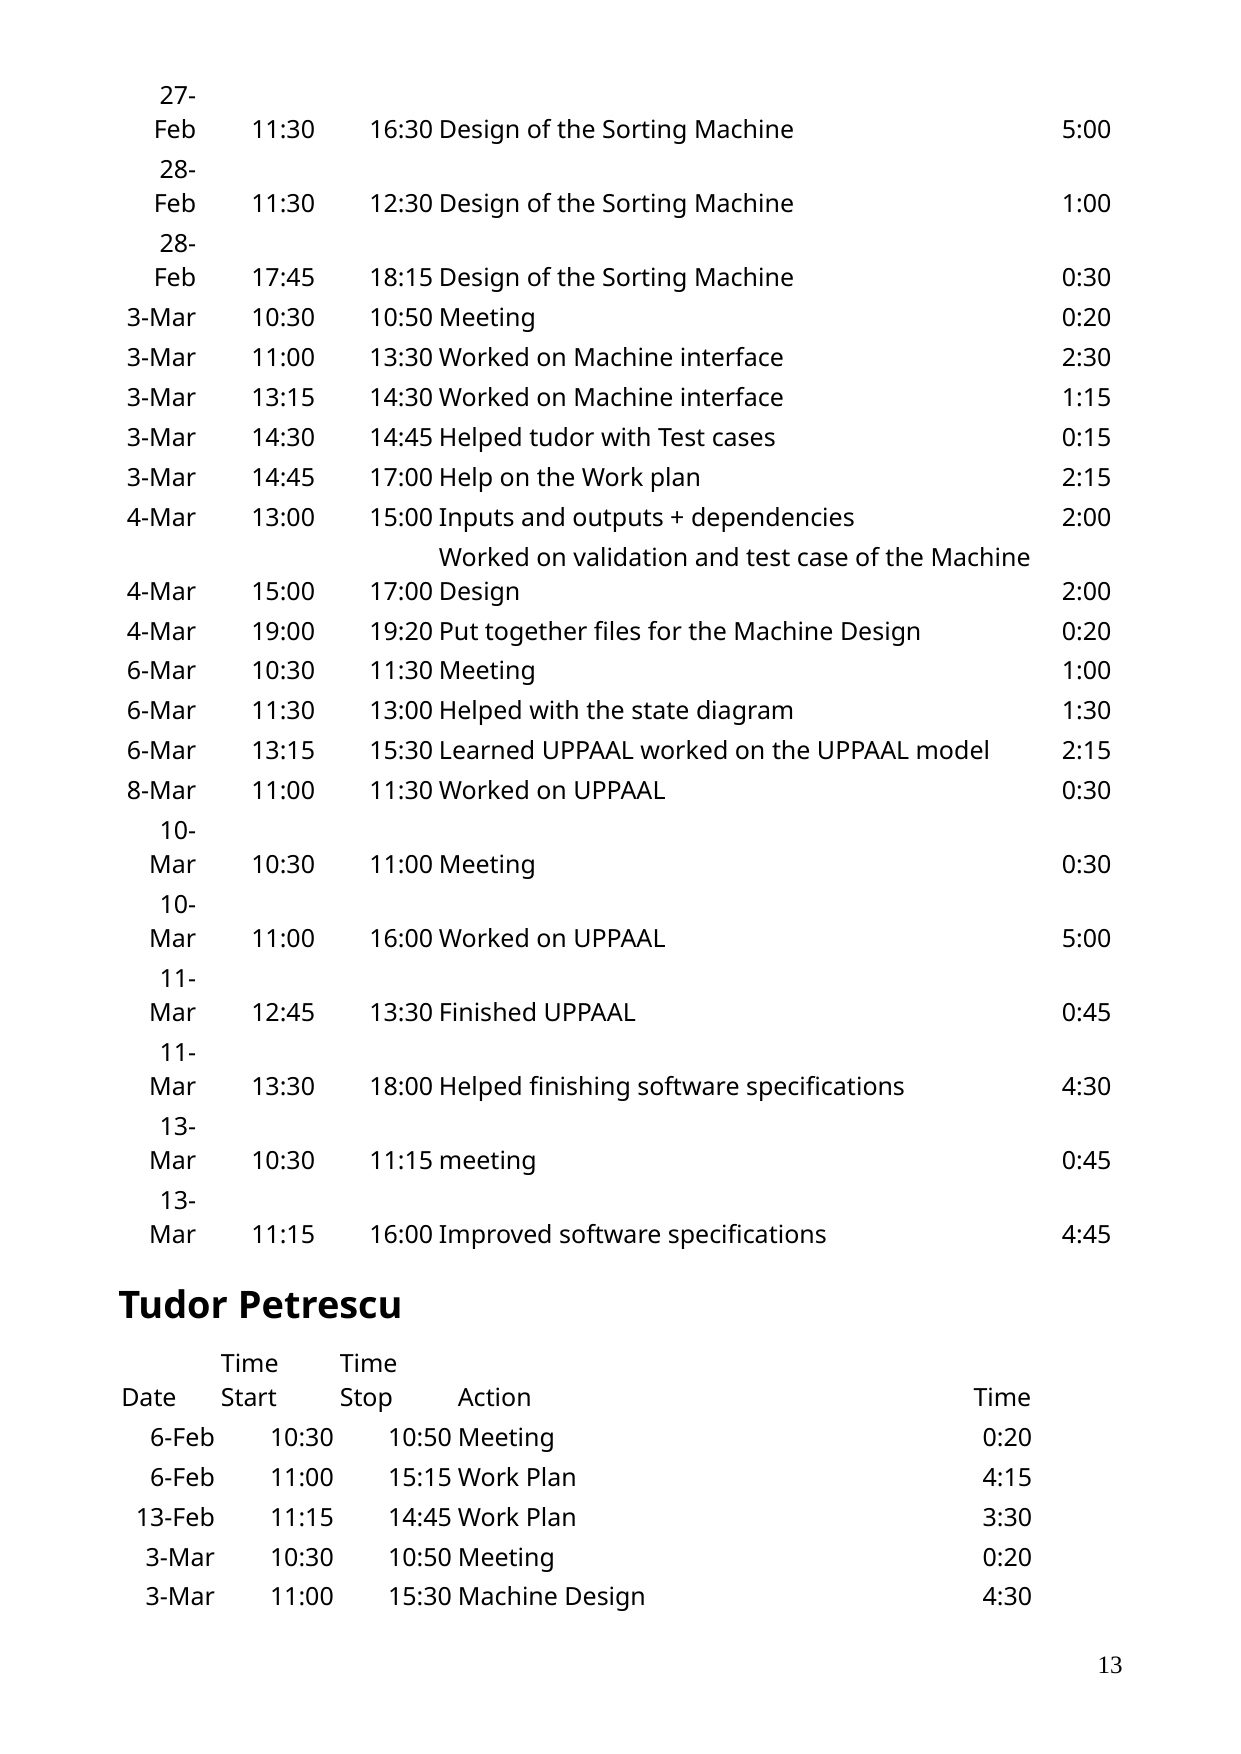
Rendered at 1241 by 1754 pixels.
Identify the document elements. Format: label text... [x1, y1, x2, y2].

table_cell 10:30 [199, 650, 318, 690]
table_cell 2:30 [1050, 337, 1114, 377]
table_cell Machine Design [455, 1576, 970, 1616]
table_cell Worked on validation and test case of the Machine Design [436, 536, 1049, 610]
table_cell Design of the Sorting Machine [436, 75, 1049, 149]
table_cell Put together files for the Machine Design [436, 610, 1049, 650]
table_cell 13:30 [318, 958, 436, 1032]
table_cell 10:50 [337, 1417, 455, 1456]
table_cell 11:15 [318, 1106, 436, 1179]
table_cell 18:15 [318, 223, 436, 297]
table_cell 17:00 [318, 536, 436, 610]
table_cell 3:30 [970, 1496, 1035, 1536]
table_cell 0:20 [1050, 610, 1114, 650]
table_header Action [455, 1343, 970, 1417]
table_cell 2:00 [1050, 496, 1114, 536]
table_cell 14:30 [318, 377, 436, 417]
table_cell 10:30 [218, 1536, 337, 1576]
table_cell 11:30 [318, 650, 436, 690]
table_cell 10:50 [337, 1536, 455, 1576]
table_cell 0:30 [1050, 223, 1114, 297]
table_cell 2:00 [1050, 536, 1114, 610]
table_cell 13:30 [199, 1032, 318, 1106]
table_cell 12:45 [199, 958, 318, 1032]
table_cell 12:30 [318, 149, 436, 223]
table_cell 3-Mar [118, 337, 199, 377]
table_cell 11:30 [199, 690, 318, 730]
table_cell 16:30 [318, 75, 436, 149]
table_cell 11:00 [318, 810, 436, 884]
table_cell 13:30 [318, 337, 436, 377]
table_cell 15:30 [337, 1576, 455, 1616]
subtitle Tudor Petrescu [118, 1278, 1122, 1330]
table_cell 1:00 [1050, 149, 1114, 223]
table_cell 8-Mar [118, 770, 199, 810]
table_cell 13:00 [318, 690, 436, 730]
table_cell 27-Feb [118, 75, 199, 149]
table_cell Meeting [436, 650, 1049, 690]
table_cell 3-Mar [118, 377, 199, 417]
table_cell 3-Mar [118, 417, 199, 456]
table_cell 15:30 [318, 730, 436, 770]
table_cell 1:30 [1050, 690, 1114, 730]
table_cell 14:45 [199, 456, 318, 496]
table_cell 14:45 [318, 417, 436, 456]
table_cell 10:50 [318, 297, 436, 337]
table_cell 28-Feb [118, 223, 199, 297]
table_cell Meeting [436, 810, 1049, 884]
table_cell 1:15 [1050, 377, 1114, 417]
table_cell 15:15 [337, 1456, 455, 1496]
table_cell 16:00 [318, 1180, 436, 1253]
table_cell 11:00 [199, 884, 318, 958]
table_cell 3-Mar [118, 456, 199, 496]
table_cell 10:30 [218, 1417, 337, 1456]
table_cell 15:00 [318, 496, 436, 536]
table_cell 11:30 [318, 770, 436, 810]
table_header Time Start [218, 1343, 337, 1417]
table_cell Design of the Sorting Machine [436, 223, 1049, 297]
table_cell 4:45 [1050, 1180, 1114, 1253]
table_cell 17:45 [199, 223, 318, 297]
table_cell 11-Mar [118, 1032, 199, 1106]
table_cell 13:15 [199, 730, 318, 770]
table_cell 4:15 [970, 1456, 1035, 1496]
table_cell 16:00 [318, 884, 436, 958]
table_cell 13-Feb [118, 1496, 218, 1536]
table_cell 6-Mar [118, 650, 199, 690]
table_cell 3-Mar [118, 297, 199, 337]
table_cell 10-Mar [118, 810, 199, 884]
table_cell 11-Mar [118, 958, 199, 1032]
table_cell 0:30 [1050, 810, 1114, 884]
table_cell 6-Mar [118, 690, 199, 730]
table_cell 13:00 [199, 496, 318, 536]
table_header Time [970, 1343, 1035, 1417]
table_cell 17:00 [318, 456, 436, 496]
table_cell Worked on UPPAAL [436, 884, 1049, 958]
table_cell 14:30 [199, 417, 318, 456]
table_cell 11:00 [199, 770, 318, 810]
table_cell 13:15 [199, 377, 318, 417]
table_cell 15:00 [199, 536, 318, 610]
table_cell Learned UPPAAL worked on the UPPAAL model [436, 730, 1049, 770]
table_cell 10:30 [199, 1106, 318, 1179]
table_cell Meeting [455, 1417, 970, 1456]
table_cell 19:20 [318, 610, 436, 650]
table_cell 6-Feb [118, 1417, 218, 1456]
table_cell Helped finishing software specifications [436, 1032, 1049, 1106]
table_cell 4:30 [1050, 1032, 1114, 1106]
table_cell 0:45 [1050, 1106, 1114, 1179]
table_cell Helped with the state diagram [436, 690, 1049, 730]
table_cell Design of the Sorting Machine [436, 149, 1049, 223]
table_cell Inputs and outputs + dependencies [436, 496, 1049, 536]
table_header Time Stop [337, 1343, 455, 1417]
table_cell 1:00 [1050, 650, 1114, 690]
table_cell 0:30 [1050, 770, 1114, 810]
table_cell 11:00 [199, 337, 318, 377]
table_cell 0:20 [970, 1417, 1035, 1456]
table_cell 6-Feb [118, 1456, 218, 1496]
table_cell Work Plan [455, 1496, 970, 1536]
table_cell 11:30 [199, 149, 318, 223]
table_cell 18:00 [318, 1032, 436, 1106]
table_cell 11:15 [199, 1180, 318, 1253]
table_cell 3-Mar [118, 1576, 218, 1616]
table_cell 14:45 [337, 1496, 455, 1536]
table_cell Work Plan [455, 1456, 970, 1496]
table_cell Worked on Machine interface [436, 337, 1049, 377]
table_cell 4-Mar [118, 610, 199, 650]
table_cell 2:15 [1050, 730, 1114, 770]
table_cell 3-Mar [118, 1536, 218, 1576]
table_cell 10-Mar [118, 884, 199, 958]
table_cell 0:45 [1050, 958, 1114, 1032]
table_cell Improved software specifications [436, 1180, 1049, 1253]
table_cell 13-Mar [118, 1180, 199, 1253]
table_cell 4-Mar [118, 536, 199, 610]
table_cell Meeting [436, 297, 1049, 337]
table_cell 0:20 [1050, 297, 1114, 337]
table_cell 0:20 [970, 1536, 1035, 1576]
table_cell 10:30 [199, 810, 318, 884]
table_cell 11:15 [218, 1496, 337, 1536]
table_cell 5:00 [1050, 884, 1114, 958]
table_cell 4:30 [970, 1576, 1035, 1616]
table_cell 11:00 [218, 1576, 337, 1616]
table_cell 11:00 [218, 1456, 337, 1496]
table_cell Finished UPPAAL [436, 958, 1049, 1032]
table_header Date [118, 1343, 218, 1417]
table_cell 13-Mar [118, 1106, 199, 1179]
table_cell 6-Mar [118, 730, 199, 770]
table_cell 19:00 [199, 610, 318, 650]
table_cell meeting [436, 1106, 1049, 1179]
table_cell 10:30 [199, 297, 318, 337]
table_cell Helped tudor with Test cases [436, 417, 1049, 456]
table_cell Meeting [455, 1536, 970, 1576]
table_cell 5:00 [1050, 75, 1114, 149]
table_cell 2:15 [1050, 456, 1114, 496]
table_cell Worked on UPPAAL [436, 770, 1049, 810]
table_cell 28-Feb [118, 149, 199, 223]
table_cell 4-Mar [118, 496, 199, 536]
table_cell Help on the Work plan [436, 456, 1049, 496]
table_cell Worked on Machine interface [436, 377, 1049, 417]
table_cell 11:30 [199, 75, 318, 149]
table_cell 0:15 [1050, 417, 1114, 456]
